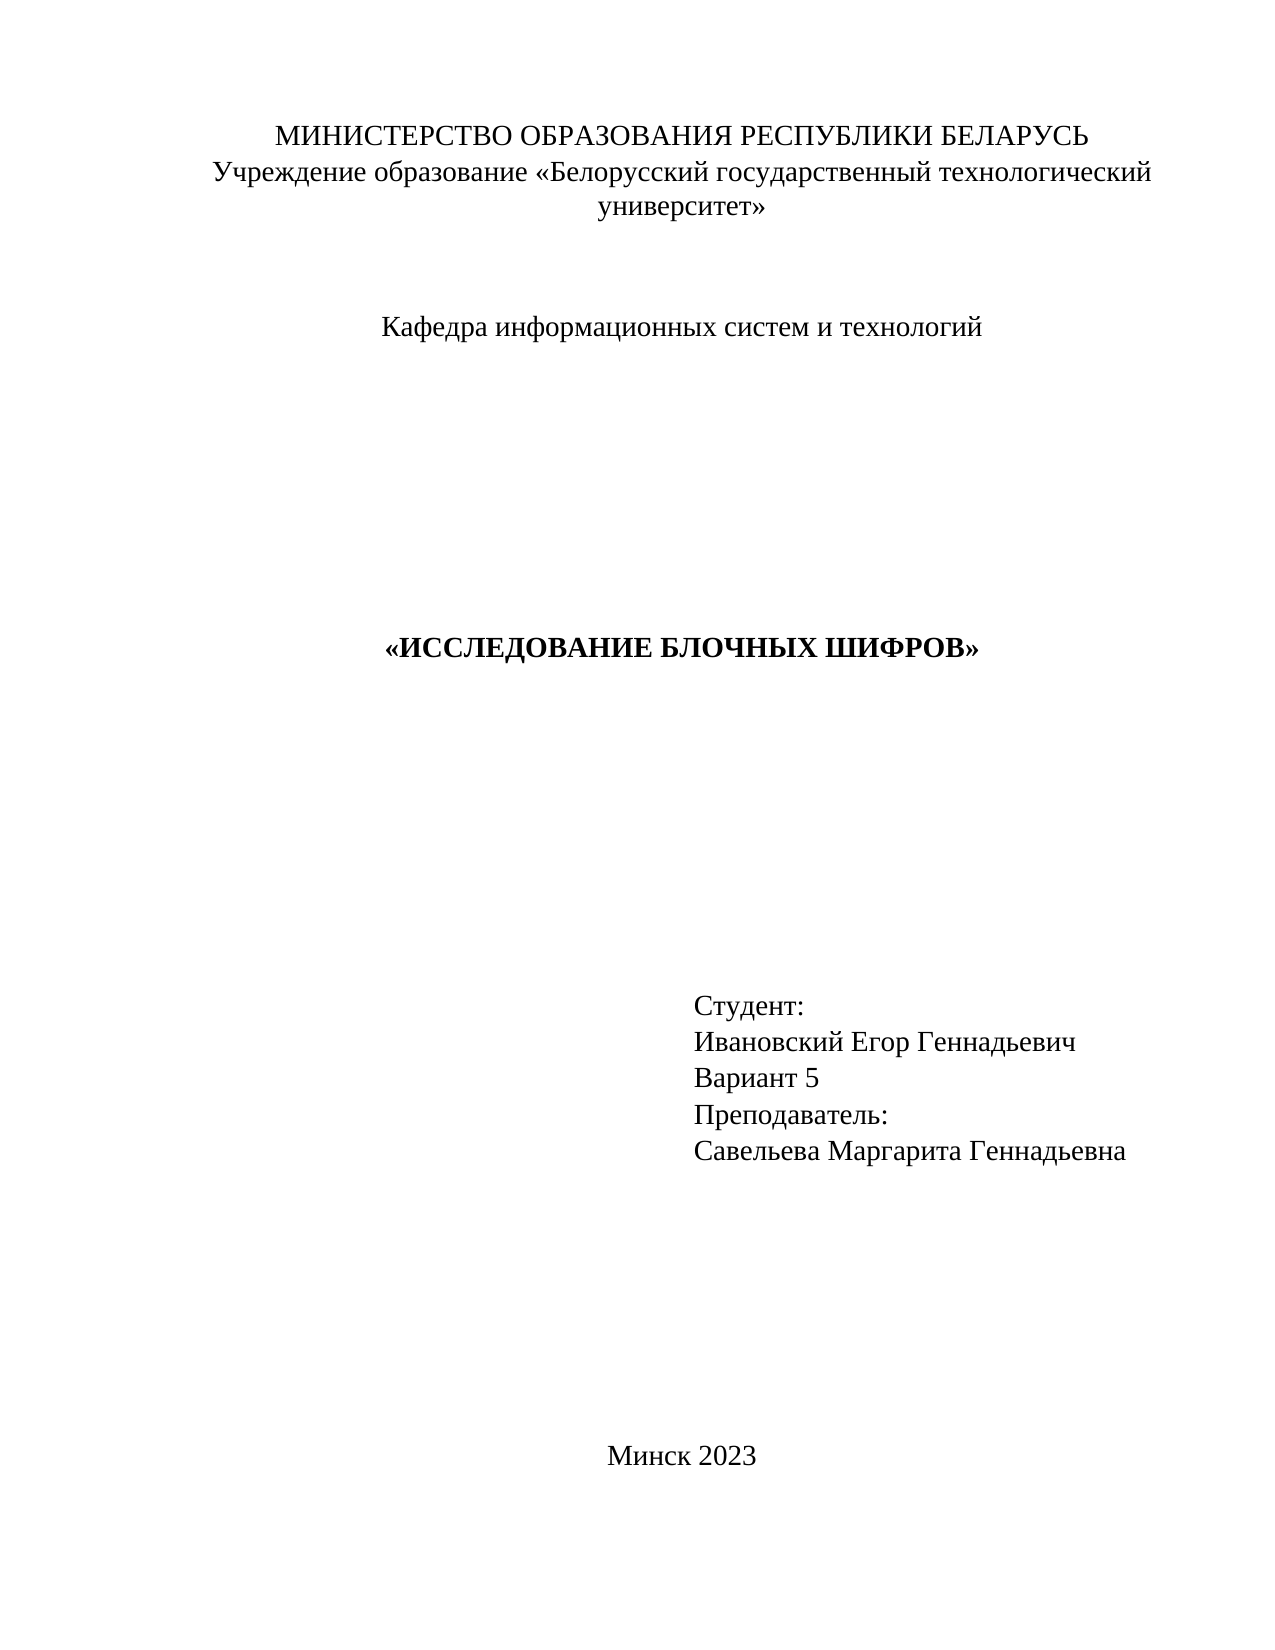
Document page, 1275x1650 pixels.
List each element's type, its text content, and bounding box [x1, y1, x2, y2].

text Преподаватель: [693, 1097, 1186, 1131]
text Кафедра информационных систем и технологий [177, 309, 1186, 343]
text Вариант 5 [693, 1061, 1186, 1094]
text Студент: [693, 988, 1186, 1021]
text МИНИСТЕРСТВО ОБРАЗОВАНИЯ РЕСПУБЛИКИ БЕЛАРУСЬ [177, 118, 1186, 152]
text Учреждение образование «Белорусский государственный технологический университет» [177, 154, 1186, 222]
text Минск 2023 [177, 1438, 1186, 1471]
text «ИССЛЕДОВАНИЕ БЛОЧНЫХ ШИФРОВ» [177, 630, 1186, 664]
text Савельева Маргарита Геннадьевна [693, 1133, 1186, 1167]
text Ивановский Егор Геннадьевич [693, 1024, 1186, 1058]
